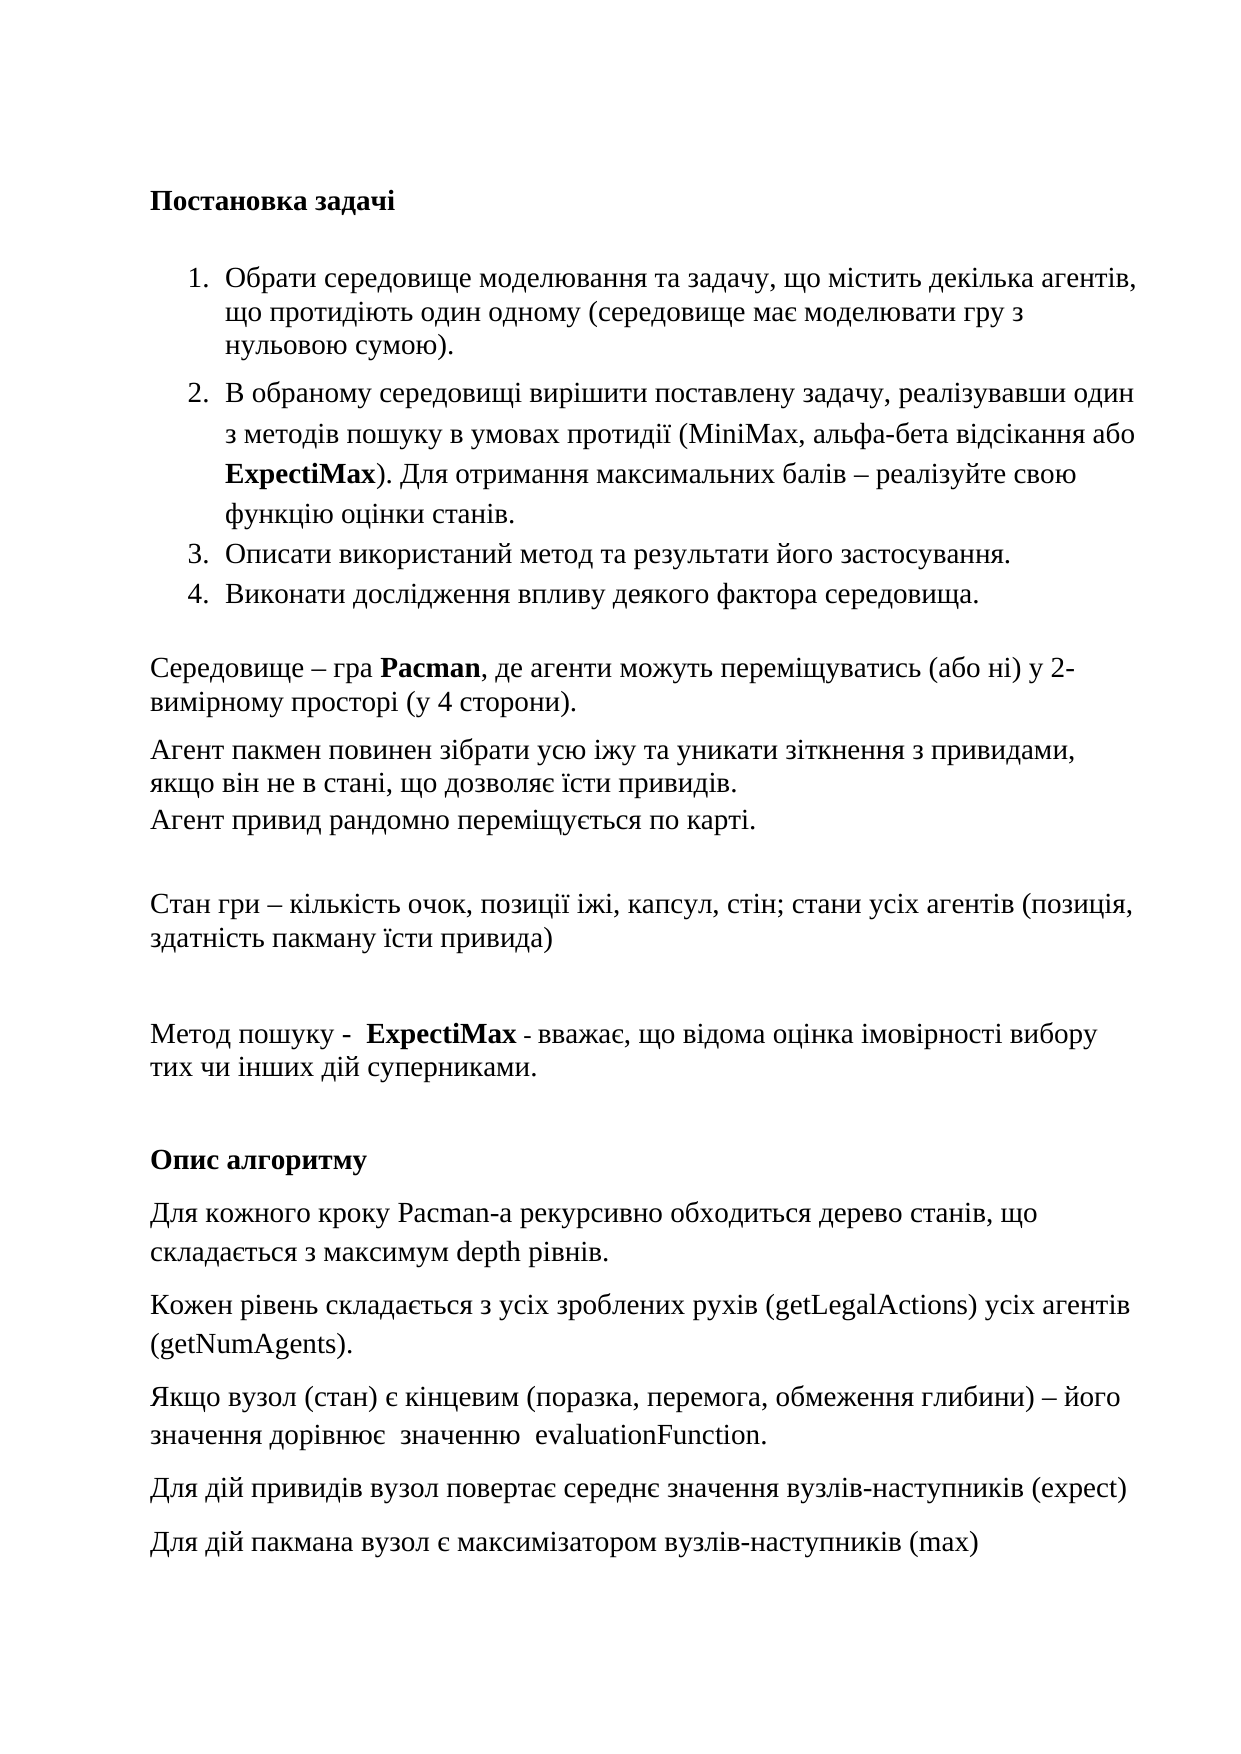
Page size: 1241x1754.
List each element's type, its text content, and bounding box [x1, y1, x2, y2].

text Середовище – гра Pacman, де агенти можуть переміщуватись (або ні) у 2-вимірному просторі (у 4 сторони). [150, 650, 1143, 717]
text Для дій привидів вузол повертає середнє значення вузлів-наступників (expect) [150, 1471, 1143, 1504]
text Стан гри – кількість очок, позиції іжі, капсул, стін; стани усіх агентів (позиція, здатність пакману їсти привида) [150, 886, 1143, 953]
text Агент пакмен повинен зібрати усю іжу та уникати зіткнення з привидами, якщо він не в стані, що дозволяє їсти привидів. [150, 732, 1143, 799]
text Якщо вузол (стан) є кінцевим (поразка, перемога, обмеження глибини) – його значення дорівнює значенню evaluationFunction. [150, 1379, 1143, 1451]
list Виконати дослідження впливу деякого фактора середовища. [187, 577, 1143, 610]
list Описати використаний метод та результати його застосування. [187, 536, 1143, 570]
text Кожен рівень складається з усіх зроблених рухів (getLegalActions) усіх агентів (getNumAgents). [150, 1287, 1143, 1359]
text Агент привид рандомно переміщується по карті. [150, 802, 1143, 835]
list Обрати середовище моделювання та задачу, що містить декілька агентів, що протидіють один одному (середовище має моделювати гру з нульовою сумою). [187, 260, 1143, 361]
list В обраному середовищі вирішити поставлену задачу, реалізувавши один з методів пошуку в умовах протидії (MiniMax, альфа-бета відсікання або ExpectiMax). Для отримання максимальних балів – реалізуйте свою функцію оцінки станів. [187, 376, 1143, 530]
list Постановка задачі [150, 183, 1143, 217]
text Опис алгоритму [150, 1142, 1143, 1176]
text Метод пошуку - ExpectiMax - вважає, що відома оцінка імовірності вибору тих чи інших дій суперниками. [150, 1016, 1143, 1083]
text Для дій пакмана вузол є максимізатором вузлів-наступників (max) [150, 1524, 1143, 1557]
text Для кожного кроку Pacman-а рекурсивно обходиться дерево станів, що складається з максимум depth рівнів. [150, 1196, 1143, 1268]
